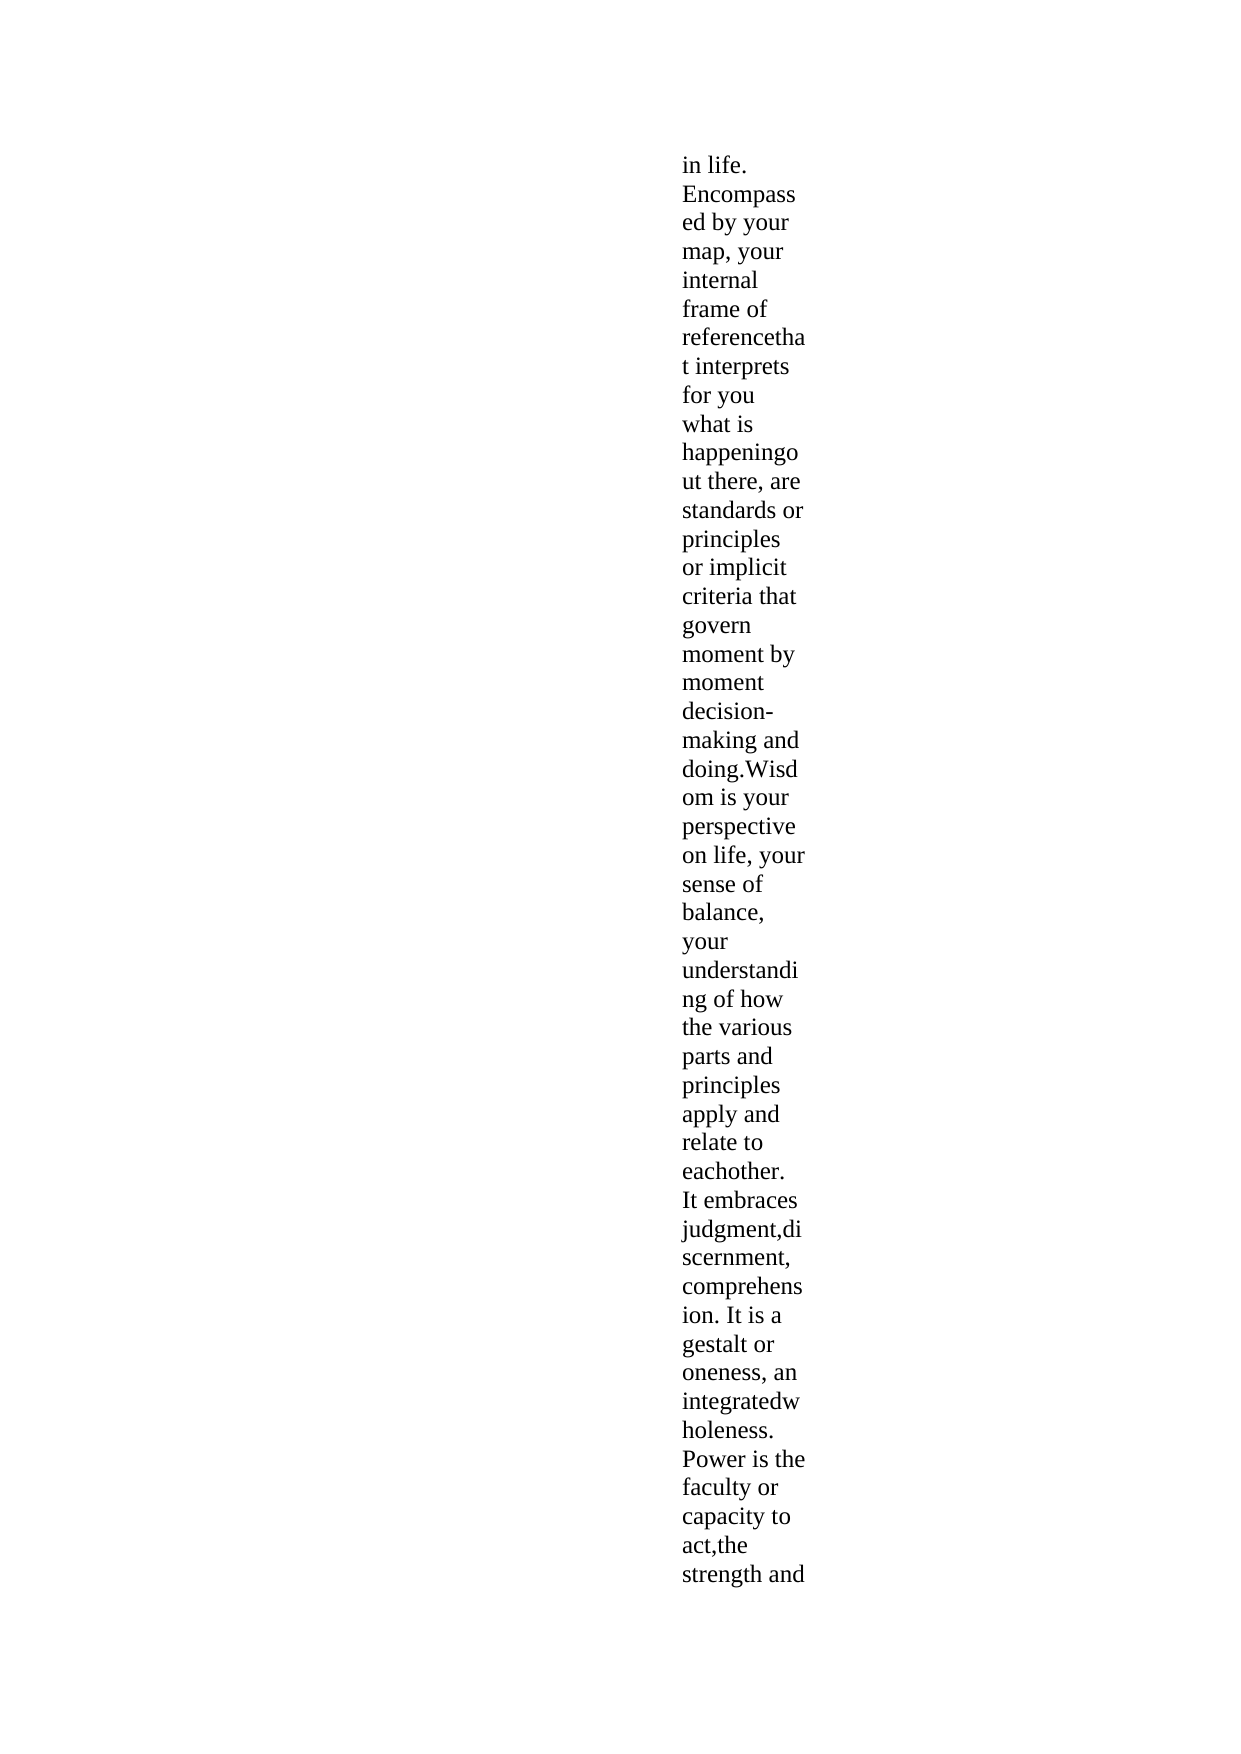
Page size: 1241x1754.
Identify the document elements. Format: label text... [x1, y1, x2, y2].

table_cell [188, 150, 311, 1587]
table_cell [929, 150, 1053, 1587]
table_cell [435, 150, 558, 1587]
table_cell [805, 150, 929, 1587]
table_cell in life. Encompassed by your map, your internal frame of referencethat interprets for you what is happeningout there, are standards or principles or implicit criteria that govern moment by moment decision-making and doing.Wisdom is your perspective on life, your sense of balance, your understanding of how the various parts and principles apply and relate to eachother. It embraces judgment,discernment, comprehension. It is a gestalt or oneness, an integratedwholeness. Power is the faculty or capacity to act,the strength and [682, 150, 805, 1587]
table_cell [311, 150, 434, 1587]
table_cell [558, 150, 682, 1587]
